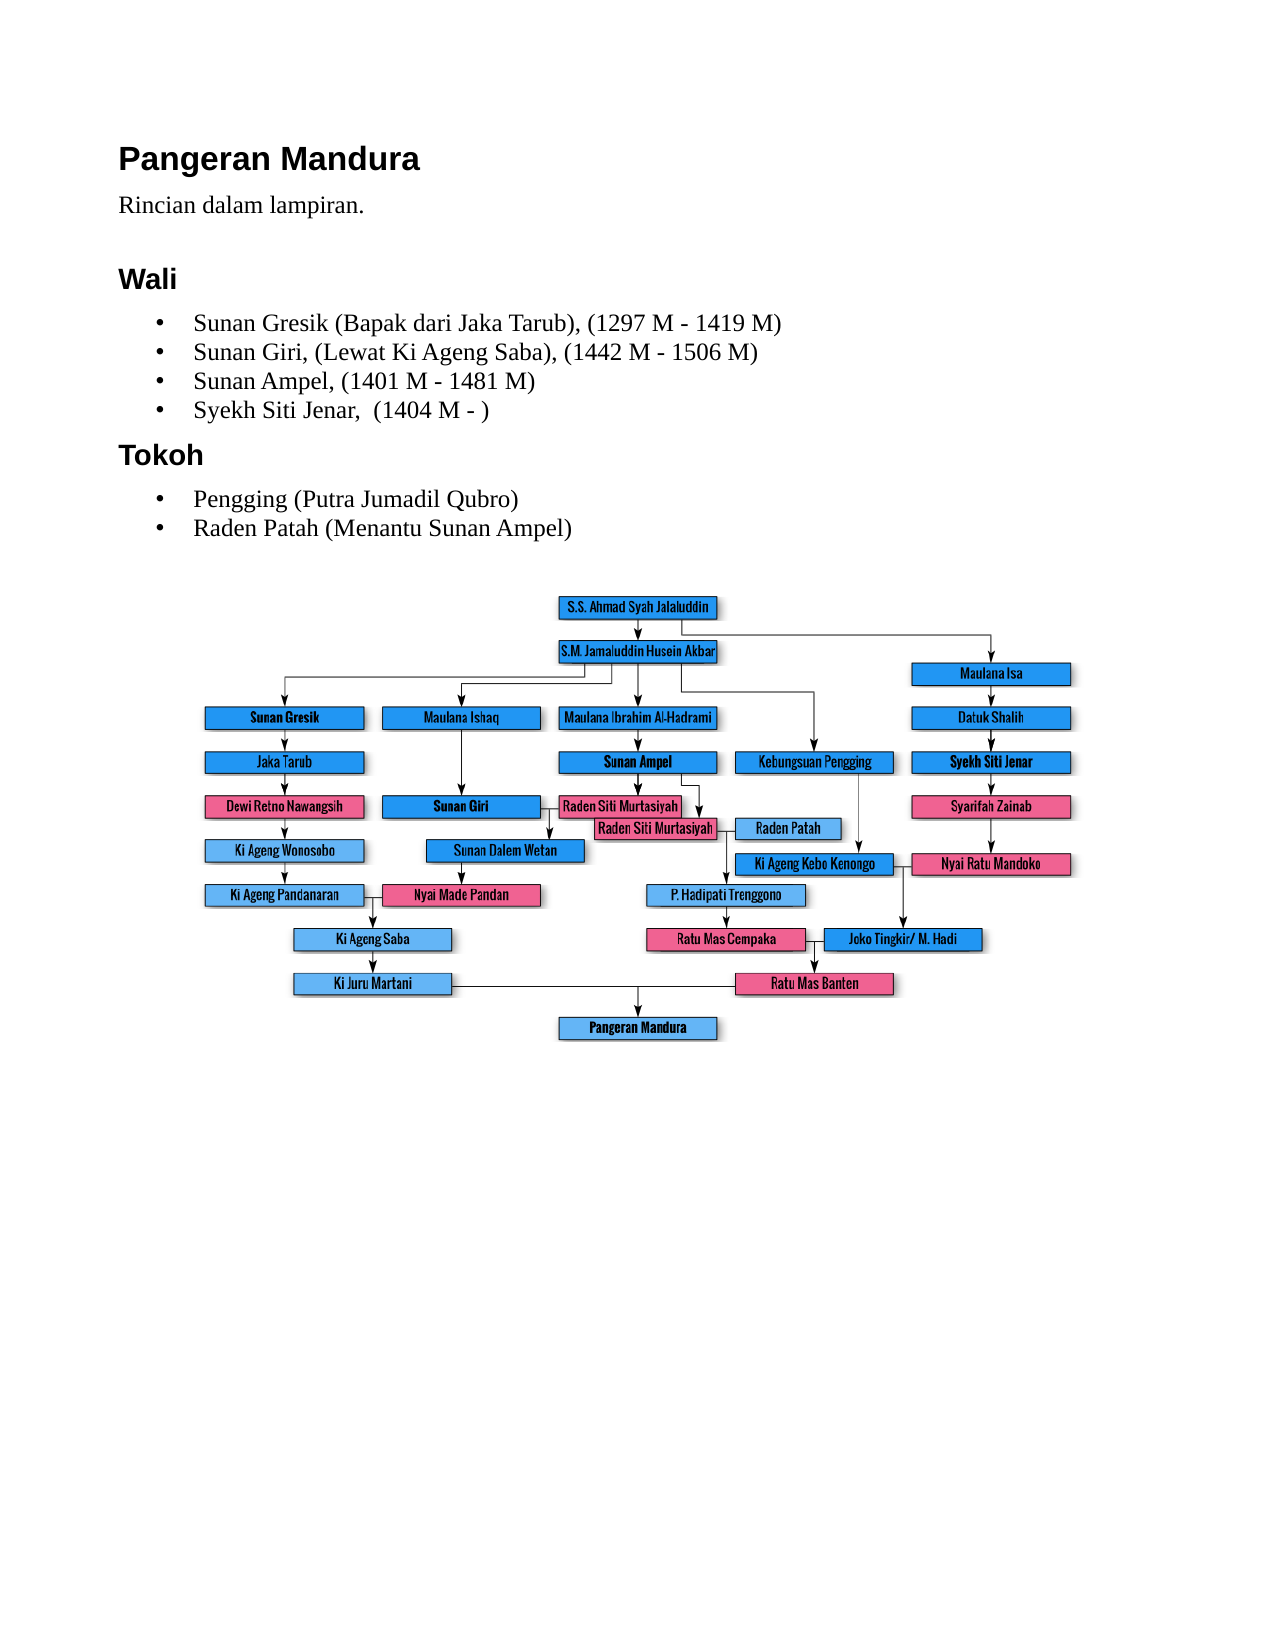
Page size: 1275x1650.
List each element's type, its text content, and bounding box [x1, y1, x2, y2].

text Rincian dalam lampiran. [118, 190, 1157, 219]
subtitle Tokoh [118, 438, 1157, 472]
subtitle Pangeran Mandura [118, 139, 1157, 178]
list Sunan Gresik (Bapak dari Jaka Tarub), (1297 M - 1419 M) [156, 308, 1157, 337]
picture [187, 570, 1088, 1057]
list Pengging (Putra Jumadil Qubro) [156, 484, 1157, 513]
subtitle Wali [118, 262, 1157, 296]
list Raden Patah (Menantu Sunan Ampel) [156, 513, 1157, 542]
list Syekh Siti Jenar, (1404 M - ) [156, 395, 1157, 423]
list Sunan Ampel, (1401 M - 1481 M) [156, 366, 1157, 395]
list Sunan Giri, (Lewat Ki Ageng Saba), (1442 M - 1506 M) [156, 337, 1157, 366]
